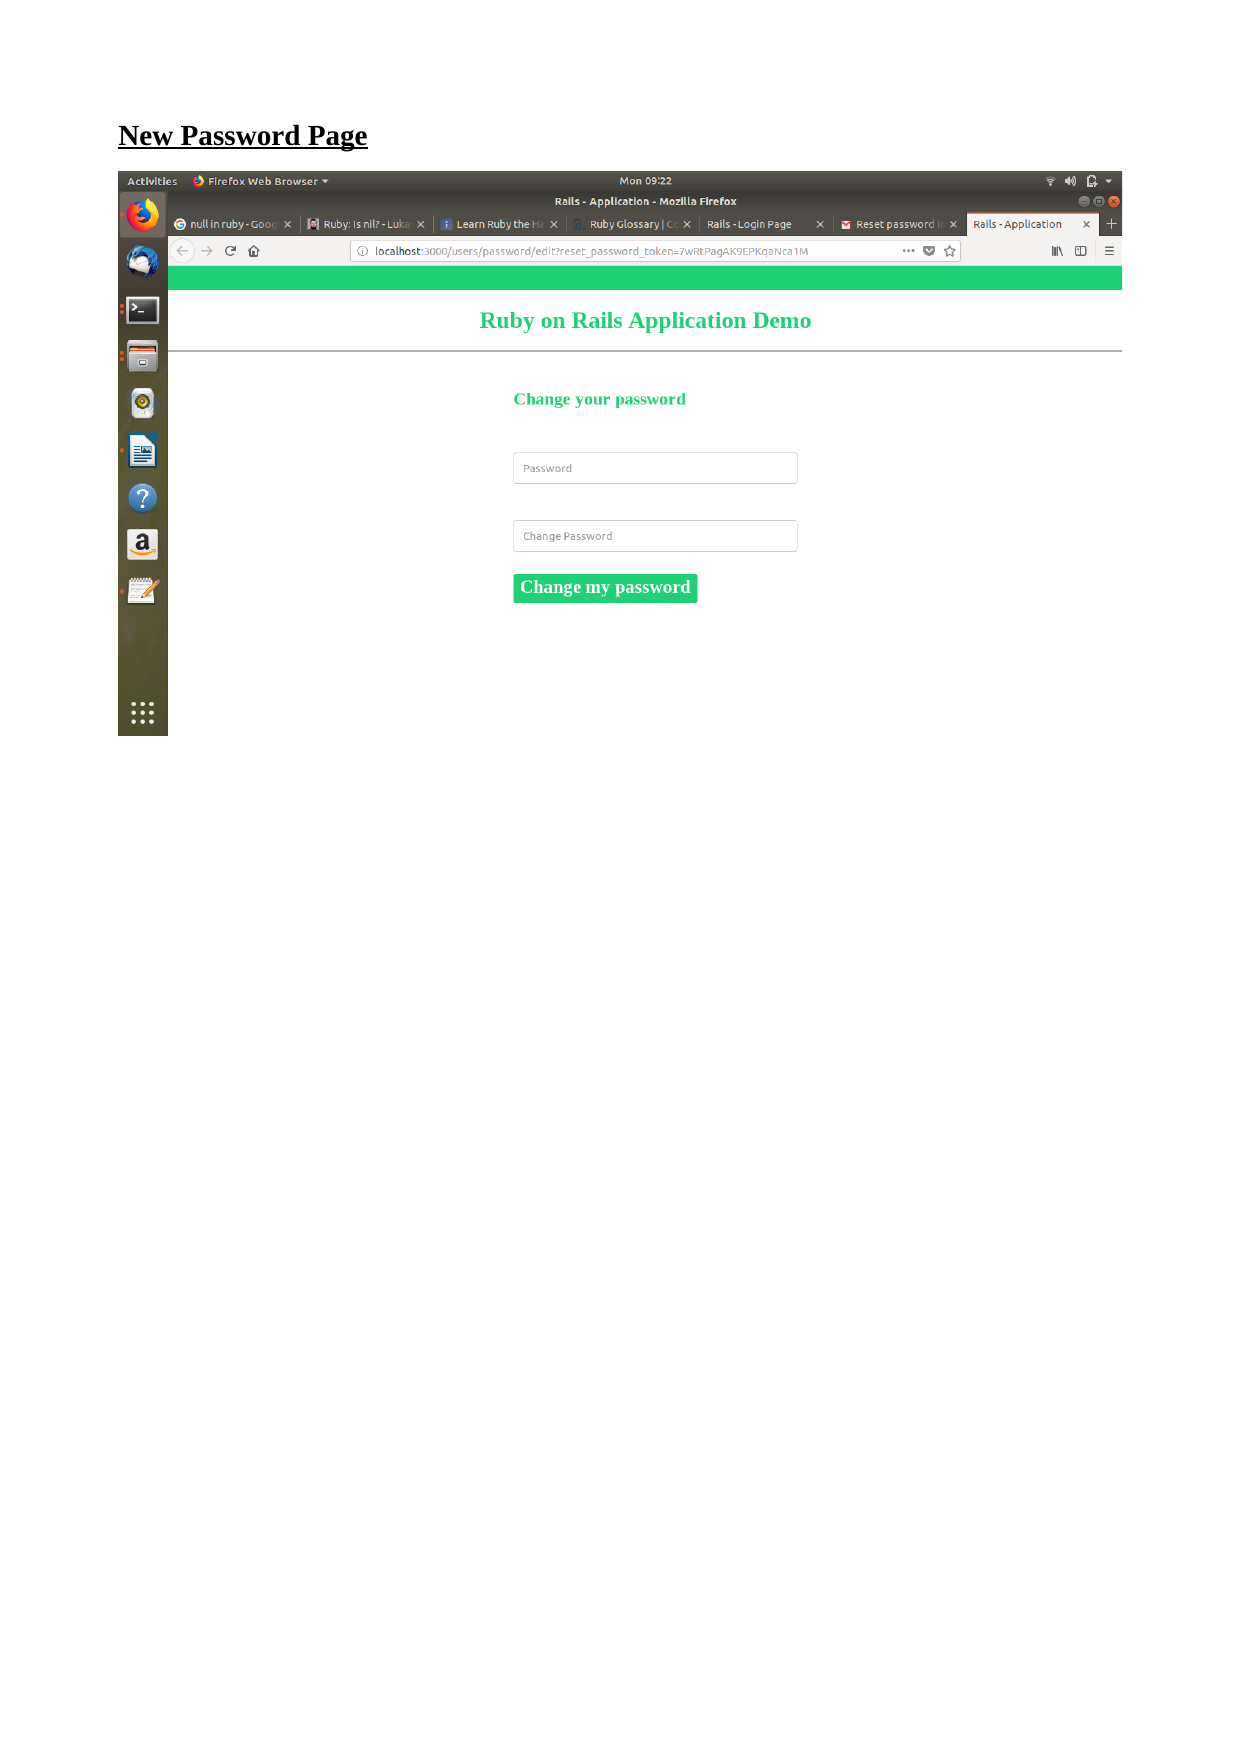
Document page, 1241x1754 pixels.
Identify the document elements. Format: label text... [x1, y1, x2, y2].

picture [118, 171, 1123, 736]
text New Password Page [118, 118, 1122, 152]
